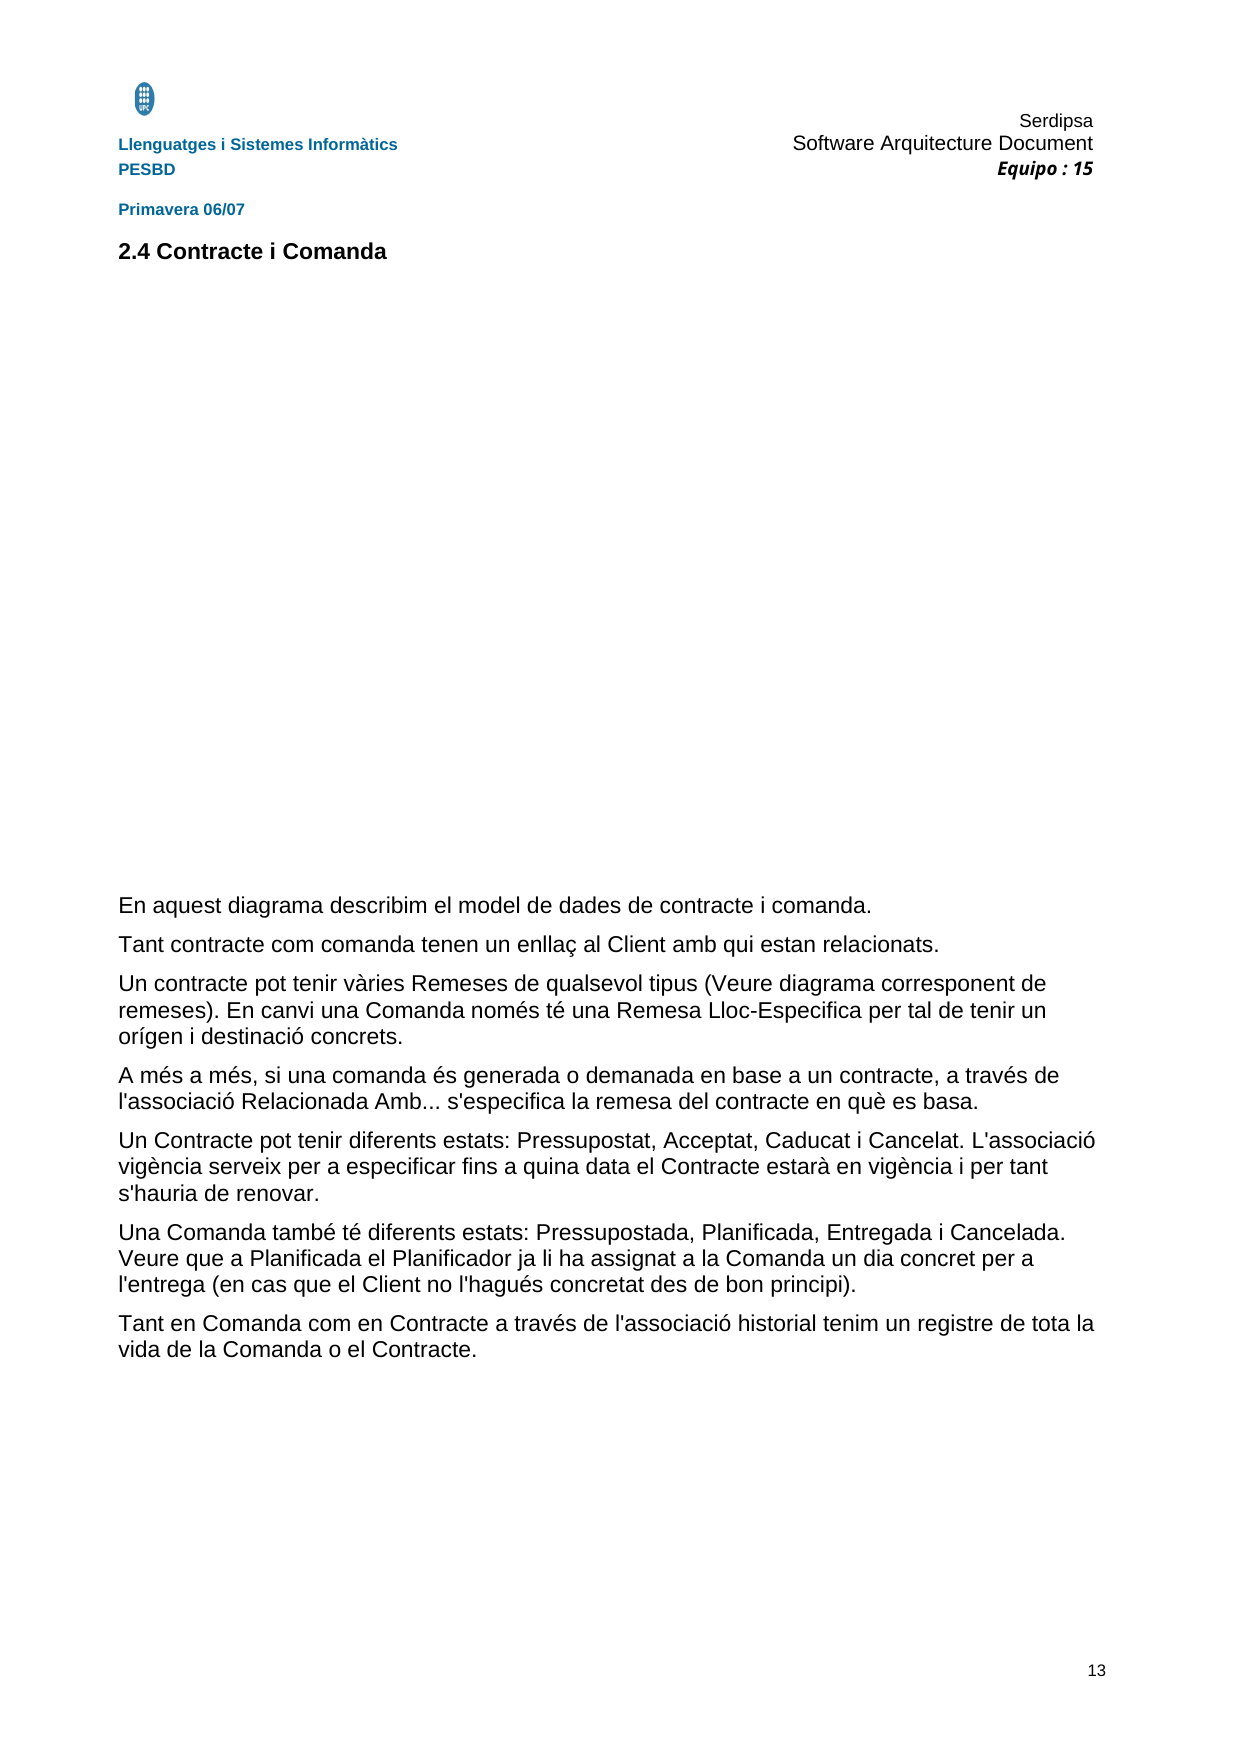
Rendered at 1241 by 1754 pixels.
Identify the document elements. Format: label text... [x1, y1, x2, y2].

text Tant en Comanda com en Contracte a través de l'associació historial tenim un registre de tota la vida de la Comanda o el Contracte. [118, 1310, 1106, 1363]
text Una Comanda també té diferents estats: Pressupostada, Planificada, Entregada i Cancelada. Veure que a Planificada el Planificador ja li ha assignat a la Comanda un dia concret per a l'entrega (en cas que el Client no l'hagués concretat des de bon principi). [118, 1218, 1106, 1298]
text En aquest diagrama describim el model de dades de contracte i comanda. [118, 271, 1106, 919]
text A més a més, si una comanda és generada o demanada en base a un contracte, a través de l'associació Relacionada Amb... s'especifica la remesa del contracte en què es basa. [118, 1062, 1106, 1114]
text Un contracte pot tenir vàries Remeses de qualsevol tipus (Veure diagrama corresponent de remeses). En canvi una Comanda només té una Remesa Lloc-Especifica per tal de tenir un orígen i destinació concrets. [118, 970, 1106, 1049]
text Un Contracte pot tenir diferents estats: Pressupostat, Acceptat, Caducat i Cancelat. L'associació vigència serveix per a especificar fins a quina data el Contracte estarà en vigència i per tant s'hauria de renovar. [118, 1127, 1106, 1206]
subtitle Contracte i Comanda [118, 238, 1106, 264]
text Tant contracte com comanda tenen un enllaç al Client amb qui estan relacionats. [118, 931, 1106, 958]
